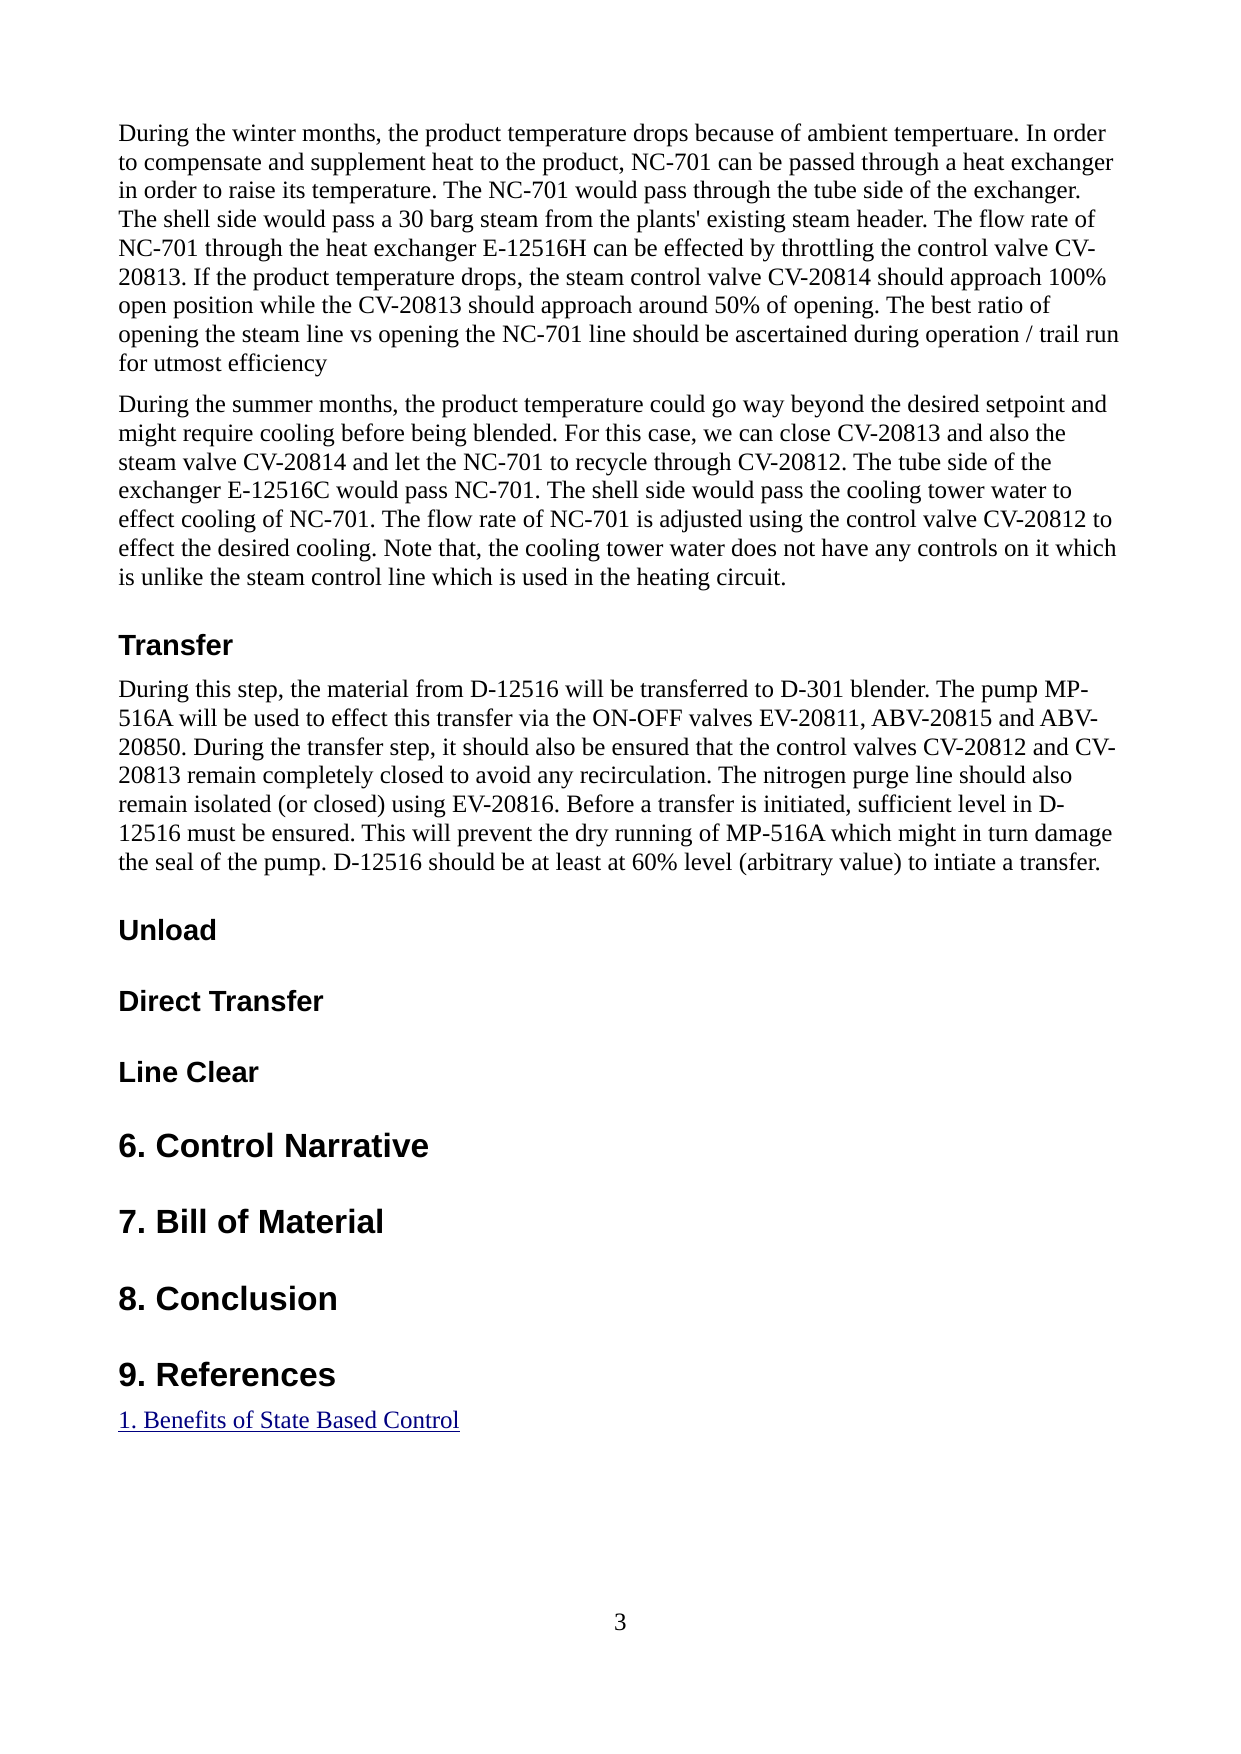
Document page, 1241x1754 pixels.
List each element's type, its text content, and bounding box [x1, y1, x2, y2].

subtitle Bill of Material [118, 1202, 1122, 1241]
text During the summer months, the product temperature could go way beyond the desired setpoint and might require cooling before being blended. For this case, we can close CV-20813 and also the steam valve CV-20814 and let the NC-701 to recycle through CV-20812. The tube side of the exchanger E-12516C would pass NC-701. The shell side would pass the cooling tower water to effect cooling of NC-701. The flow rate of NC-701 is adjusted using the control valve CV-20812 to effect the desired cooling. Note that, the cooling tower water does not have any controls on it which is unlike the steam control line which is used in the heating circuit. [118, 389, 1122, 591]
subtitle Line Clear [118, 1055, 1122, 1088]
text During this step, the material from D-12516 will be transferred to D-301 blender. The pump MP-516A will be used to effect this transfer via the ON-OFF valves EV-20811, ABV-20815 and ABV-20850. During the transfer step, it should also be ensured that the control valves CV-20812 and CV-20813 remain completely closed to avoid any recirculation. The nitrogen purge line should also remain isolated (or closed) using EV-20816. Before a transfer is initiated, sufficient level in D-12516 must be ensured. This will prevent the dry running of MP-516A which might in turn damage the seal of the pump. D-12516 should be at least at 60% level (arbitrary value) to intiate a transfer. [118, 674, 1122, 875]
text 1. Benefits of State Based Control [118, 1406, 1122, 1434]
subtitle Direct Transfer [118, 984, 1122, 1017]
text During the winter months, the product temperature drops because of ambient tempertuare. In order to compensate and supplement heat to the product, NC-701 can be passed through a heat exchanger in order to raise its temperature. The NC-701 would pass through the tube side of the exchanger. The shell side would pass a 30 barg steam from the plants' existing steam header. The flow rate of NC-701 through the heat exchanger E-12516H can be effected by throttling the control valve CV-20813. If the product temperature drops, the steam control valve CV-20814 should approach 100% open position while the CV-20813 should approach around 50% of opening. The best ratio of opening the steam line vs opening the NC-701 line should be ascertained during operation / trail run for utmost efficiency [118, 118, 1122, 377]
subtitle Control Narrative [118, 1126, 1122, 1165]
subtitle Transfer [118, 628, 1122, 662]
subtitle Unload [118, 913, 1122, 946]
subtitle Conclusion [118, 1278, 1122, 1317]
subtitle References [118, 1354, 1122, 1393]
